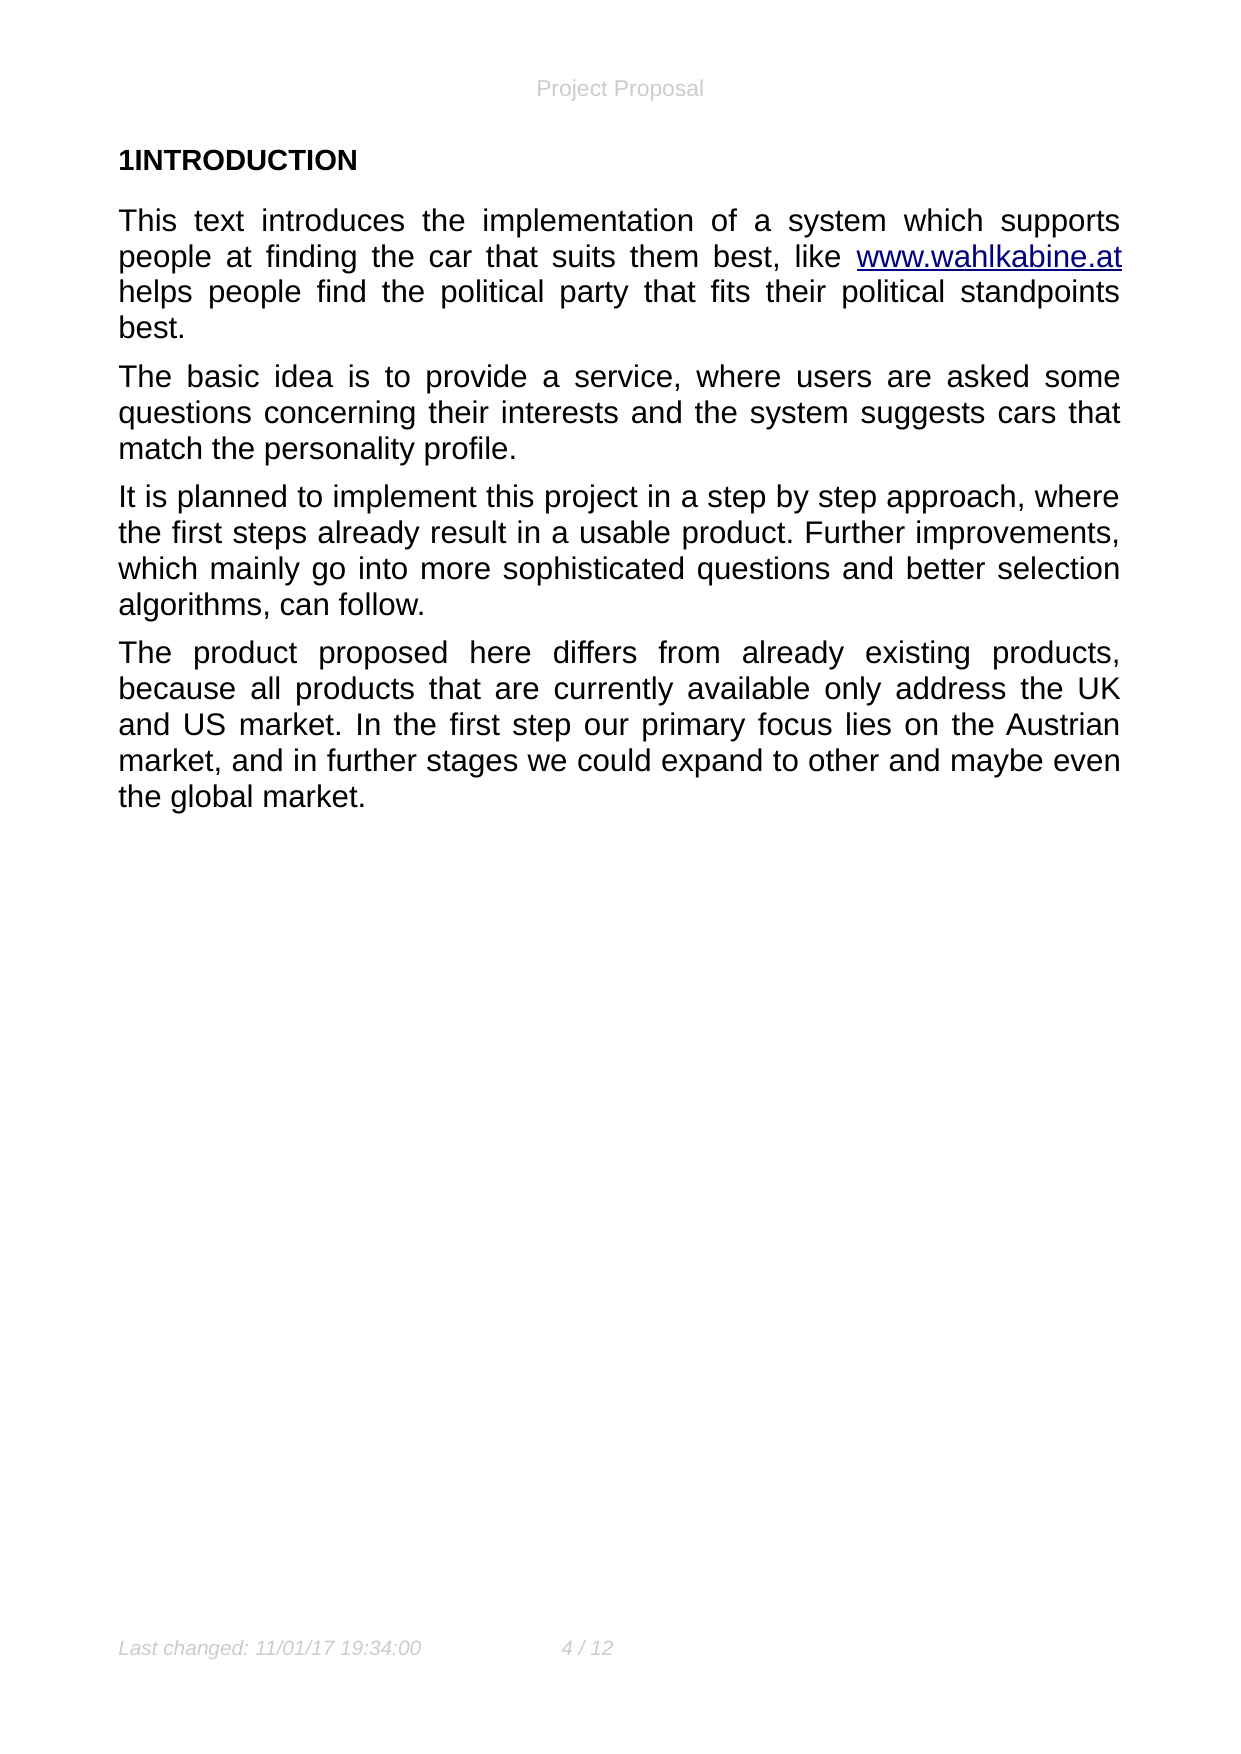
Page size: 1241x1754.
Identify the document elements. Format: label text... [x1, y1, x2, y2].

subtitle Introduction [118, 143, 1122, 177]
text The product proposed here differs from already existing products, because all products that are currently available only address the UK and US market. In the first step our primary focus lies on the Austrian market, and in further stages we could expand to other and maybe even the global market. [118, 634, 1122, 814]
text It is planned to implement this project in a step by step approach, where the first steps already result in a usable product. Further improvements, which mainly go into more sophisticated questions and better selection algorithms, can follow. [118, 478, 1122, 622]
text The basic idea is to provide a service, where users are asked some questions concerning their interests and the system suggests cars that match the personality profile. [118, 358, 1122, 466]
text This text introduces the implementation of a system which supports people at finding the car that suits them best, like www.wahlkabine.at helps people find the political party that fits their political standpoints best. [118, 202, 1122, 345]
